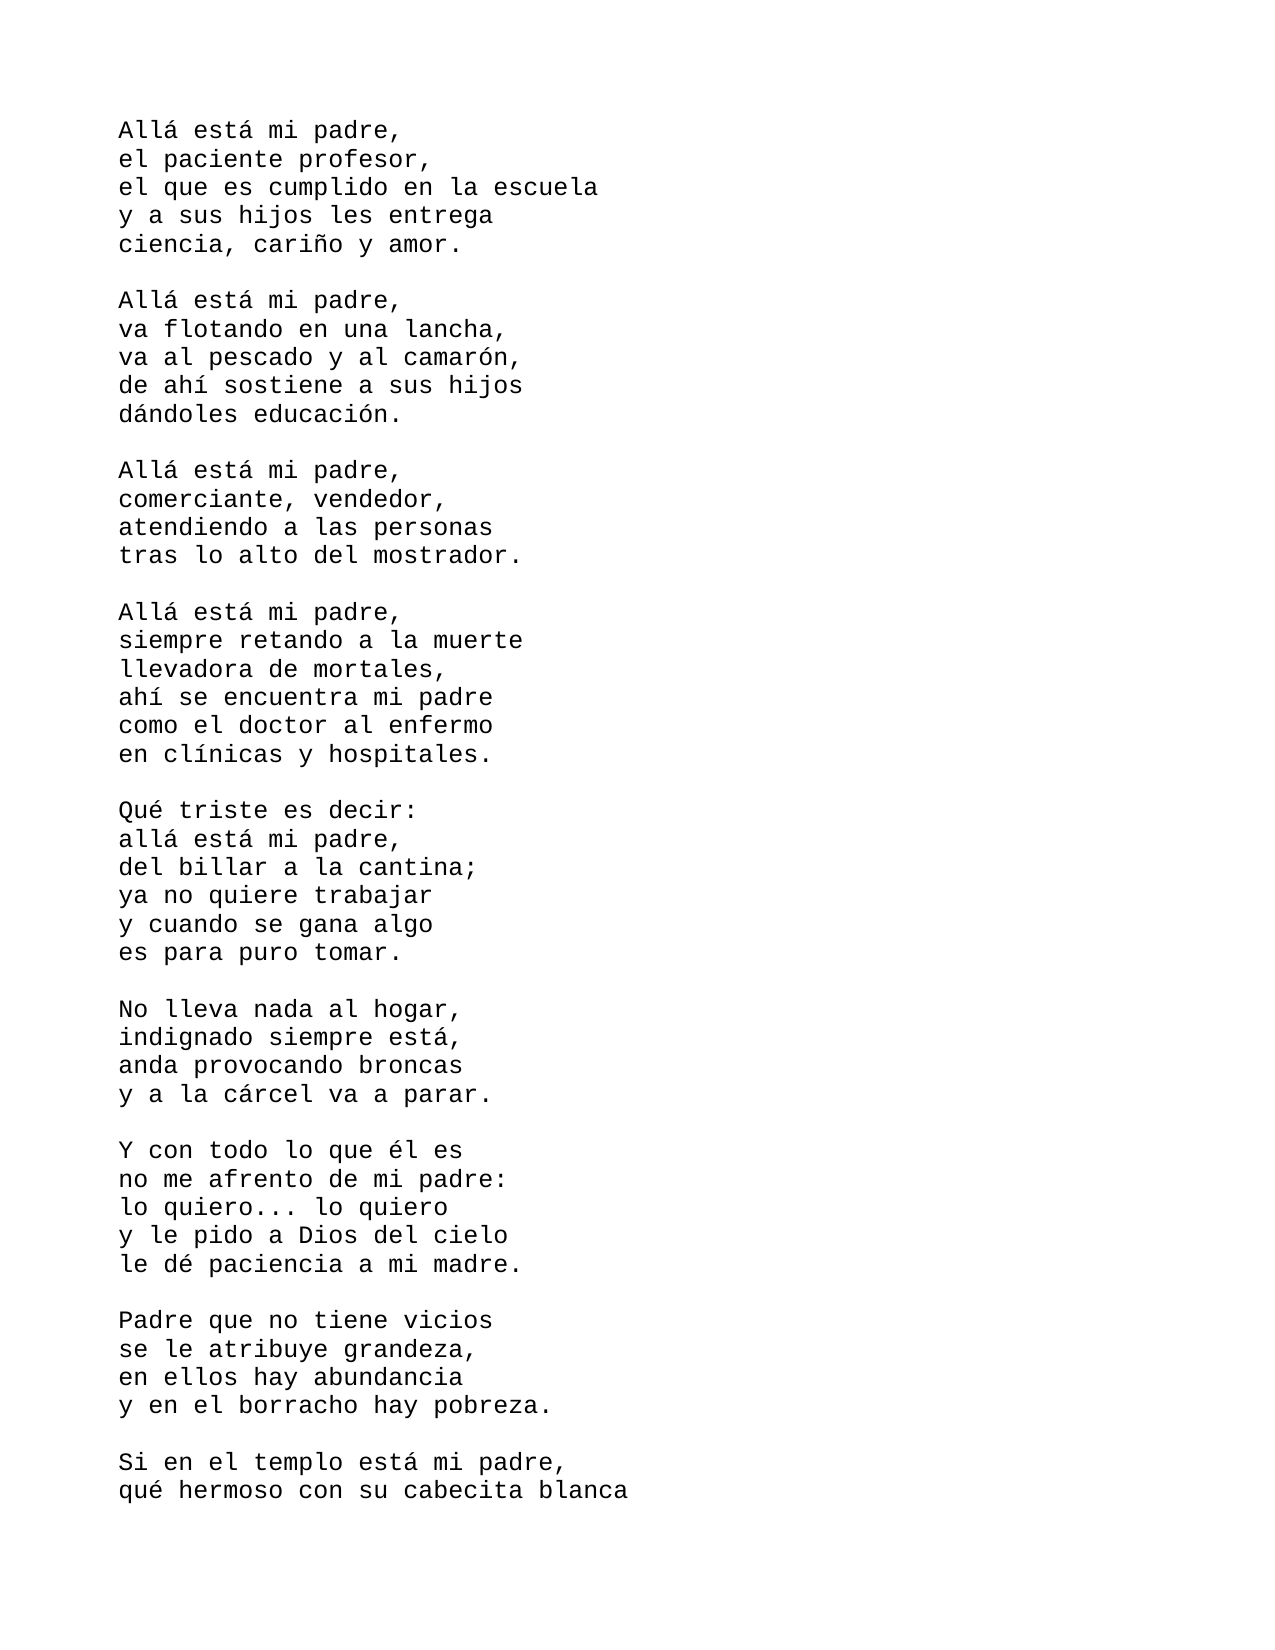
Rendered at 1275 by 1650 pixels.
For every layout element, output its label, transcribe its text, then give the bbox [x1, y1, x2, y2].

text Allá está mi padre, [118, 458, 1157, 486]
text Allá está mi padre, [118, 600, 1157, 628]
text va al pescado y al camarón, [118, 345, 1157, 373]
text se le atribuye grandeza, [118, 1336, 1157, 1365]
text atendiendo a las personas [118, 515, 1157, 543]
text Padre que no tiene vicios [118, 1308, 1157, 1336]
text va flotando en una lancha, [118, 316, 1157, 345]
text anda provocando broncas [118, 1053, 1157, 1081]
text Y con todo lo que él es [118, 1138, 1157, 1166]
text Allá está mi padre, [118, 288, 1157, 316]
text comerciante, vendedor, [118, 486, 1157, 515]
text allá está mi padre, [118, 826, 1157, 855]
text Allá está mi padre, [118, 118, 1157, 146]
text de ahí sostiene a sus hijos [118, 373, 1157, 401]
text y cuando se gana algo [118, 911, 1157, 940]
text es para puro tomar. [118, 940, 1157, 968]
text y a sus hijos les entrega [118, 203, 1157, 231]
text y a la cárcel va a parar. [118, 1081, 1157, 1110]
text ahí se encuentra mi padre [118, 685, 1157, 713]
text dándoles educación. [118, 401, 1157, 430]
text en ellos hay abundancia [118, 1365, 1157, 1393]
text Qué triste es decir: [118, 798, 1157, 826]
text ya no quiere trabajar [118, 883, 1157, 911]
text el paciente profesor, [118, 146, 1157, 175]
text qué hermoso con su cabecita blanca [118, 1478, 1157, 1506]
text tras lo alto del mostrador. [118, 543, 1157, 571]
text Si en el templo está mi padre, [118, 1450, 1157, 1478]
text ciencia, cariño y amor. [118, 231, 1157, 260]
text llevadora de mortales, [118, 656, 1157, 685]
text indignado siempre está, [118, 1025, 1157, 1053]
text como el doctor al enfermo [118, 713, 1157, 741]
text le dé paciencia a mi madre. [118, 1251, 1157, 1280]
text lo quiero... lo quiero [118, 1195, 1157, 1223]
text siempre retando a la muerte [118, 628, 1157, 656]
text y le pido a Dios del cielo [118, 1223, 1157, 1251]
text del billar a la cantina; [118, 855, 1157, 883]
text en clínicas y hospitales. [118, 741, 1157, 770]
text No lleva nada al hogar, [118, 996, 1157, 1025]
text no me afrento de mi padre: [118, 1166, 1157, 1195]
text y en el borracho hay pobreza. [118, 1393, 1157, 1421]
text el que es cumplido en la escuela [118, 175, 1157, 203]
